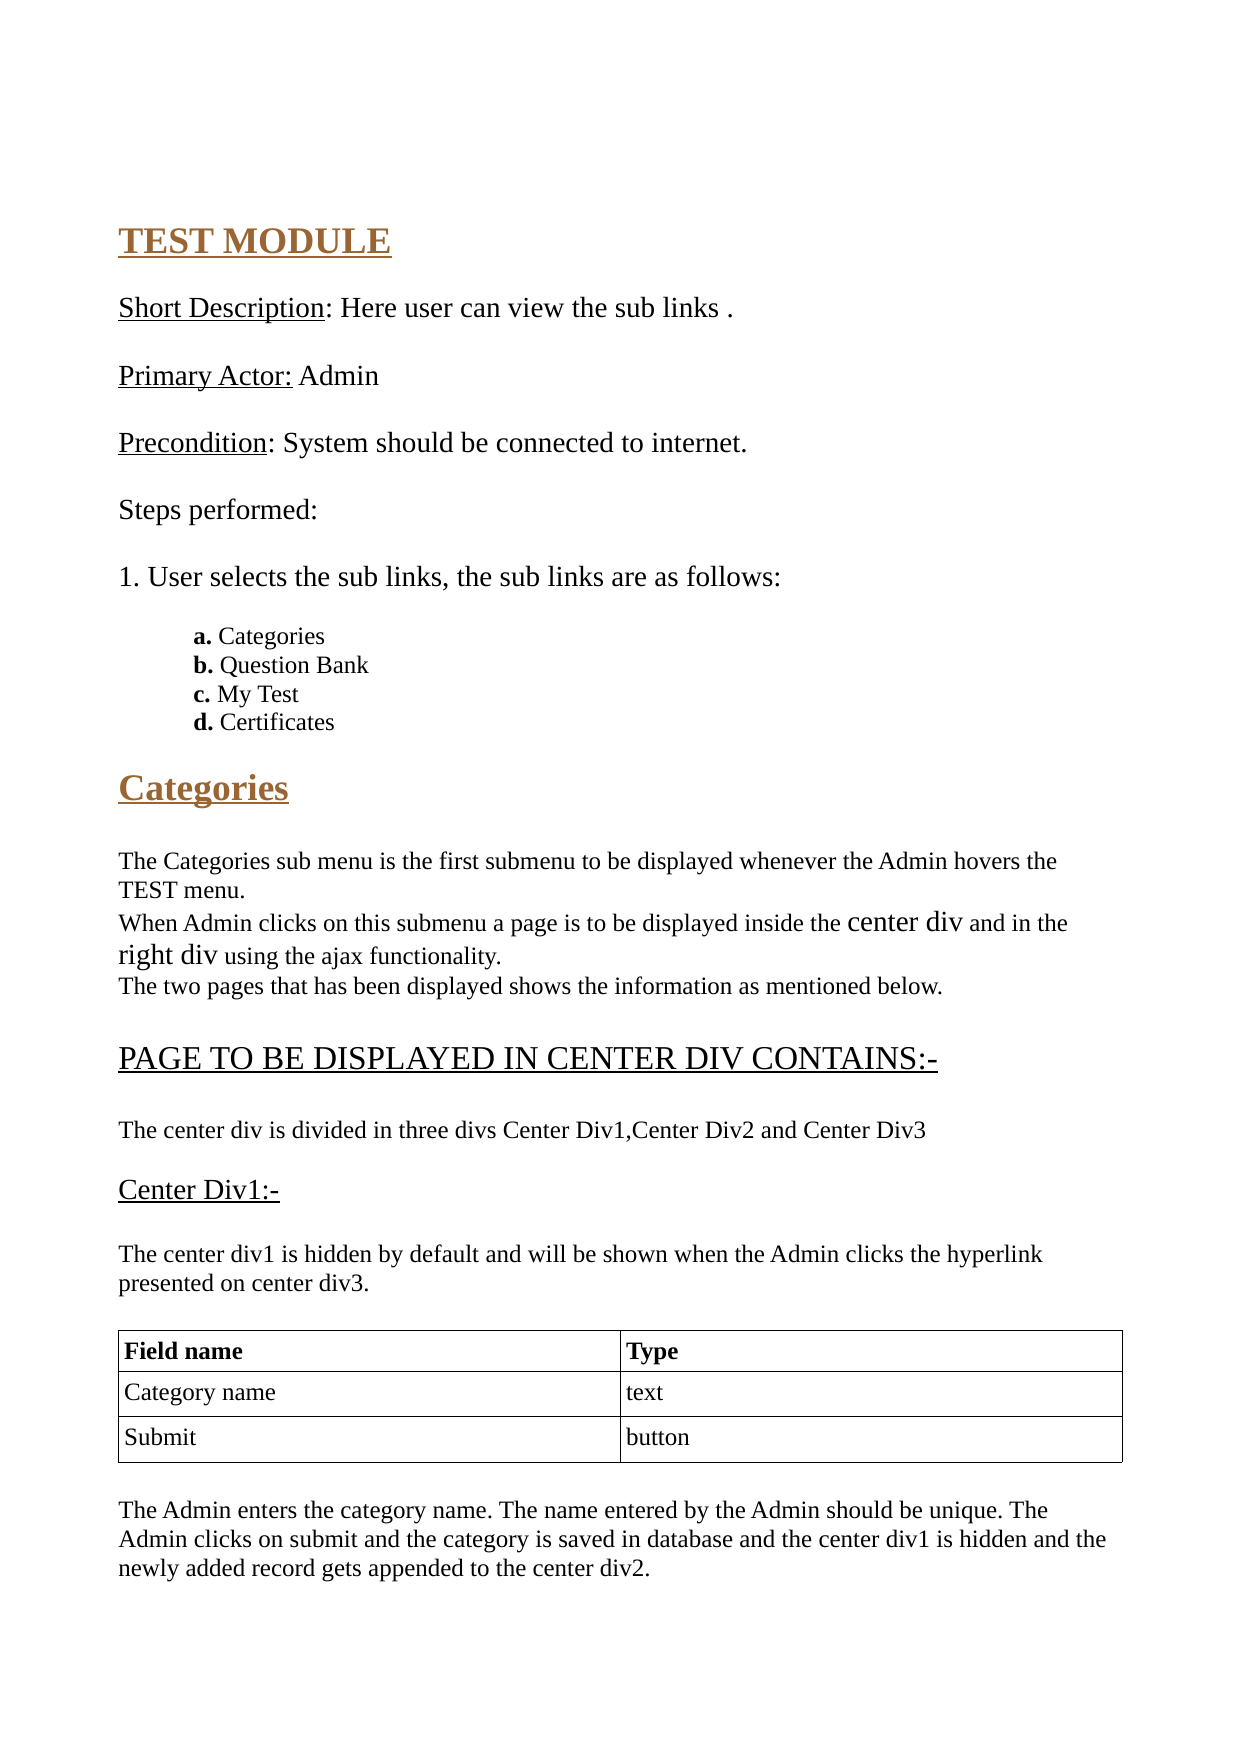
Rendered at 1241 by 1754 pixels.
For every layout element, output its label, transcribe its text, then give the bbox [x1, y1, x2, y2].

table_header Field name [119, 1331, 620, 1371]
text Precondition: System should be connected to internet. Steps performed: [118, 391, 1122, 525]
text 1. User selects the sub links, the sub links are as follows: [118, 559, 1122, 592]
list d. Certificates [156, 707, 1122, 736]
text The two pages that has been displayed shows the information as mentioned below. [118, 971, 1122, 1000]
list a. Categories [156, 621, 1122, 650]
text The Admin enters the category name. The name entered by the Admin should be unique. The Admin clicks on submit and the category is saved in database and the center div1 is hidden and the newly added record gets appended to the center div2. [118, 1496, 1122, 1582]
list c. My Test [156, 679, 1122, 707]
table_header Type [621, 1331, 1122, 1371]
text The center div is divided in three divs Center Div1,Center Div2 and Center Div3 [118, 1115, 1122, 1172]
text The center div1 is hidden by default and will be shown when the Admin clicks the hyperlink presented on center div3. [118, 1239, 1122, 1297]
text TEST MODULE [118, 219, 1122, 262]
list b. Question Bank [156, 650, 1122, 679]
table_cell text [621, 1372, 1122, 1416]
text PAGE TO BE DISPLAYED IN CENTER DIV CONTAINS:- [118, 1038, 1122, 1076]
table_cell Category name [119, 1372, 620, 1416]
table_cell button [621, 1417, 1122, 1462]
text Center Div1:- [118, 1172, 1122, 1206]
text Categories [118, 765, 1122, 808]
text The Categories sub menu is the first submenu to be displayed whenever the Admin hovers the TEST menu. [118, 846, 1122, 904]
text When Admin clicks on this submenu a page is to be displayed inside the center div and in the right div using the ajax functionality. [118, 904, 1122, 971]
text Short Description: Here user can view the sub links . Primary Actor: Admin [118, 291, 1122, 391]
table_cell Submit [119, 1417, 620, 1462]
